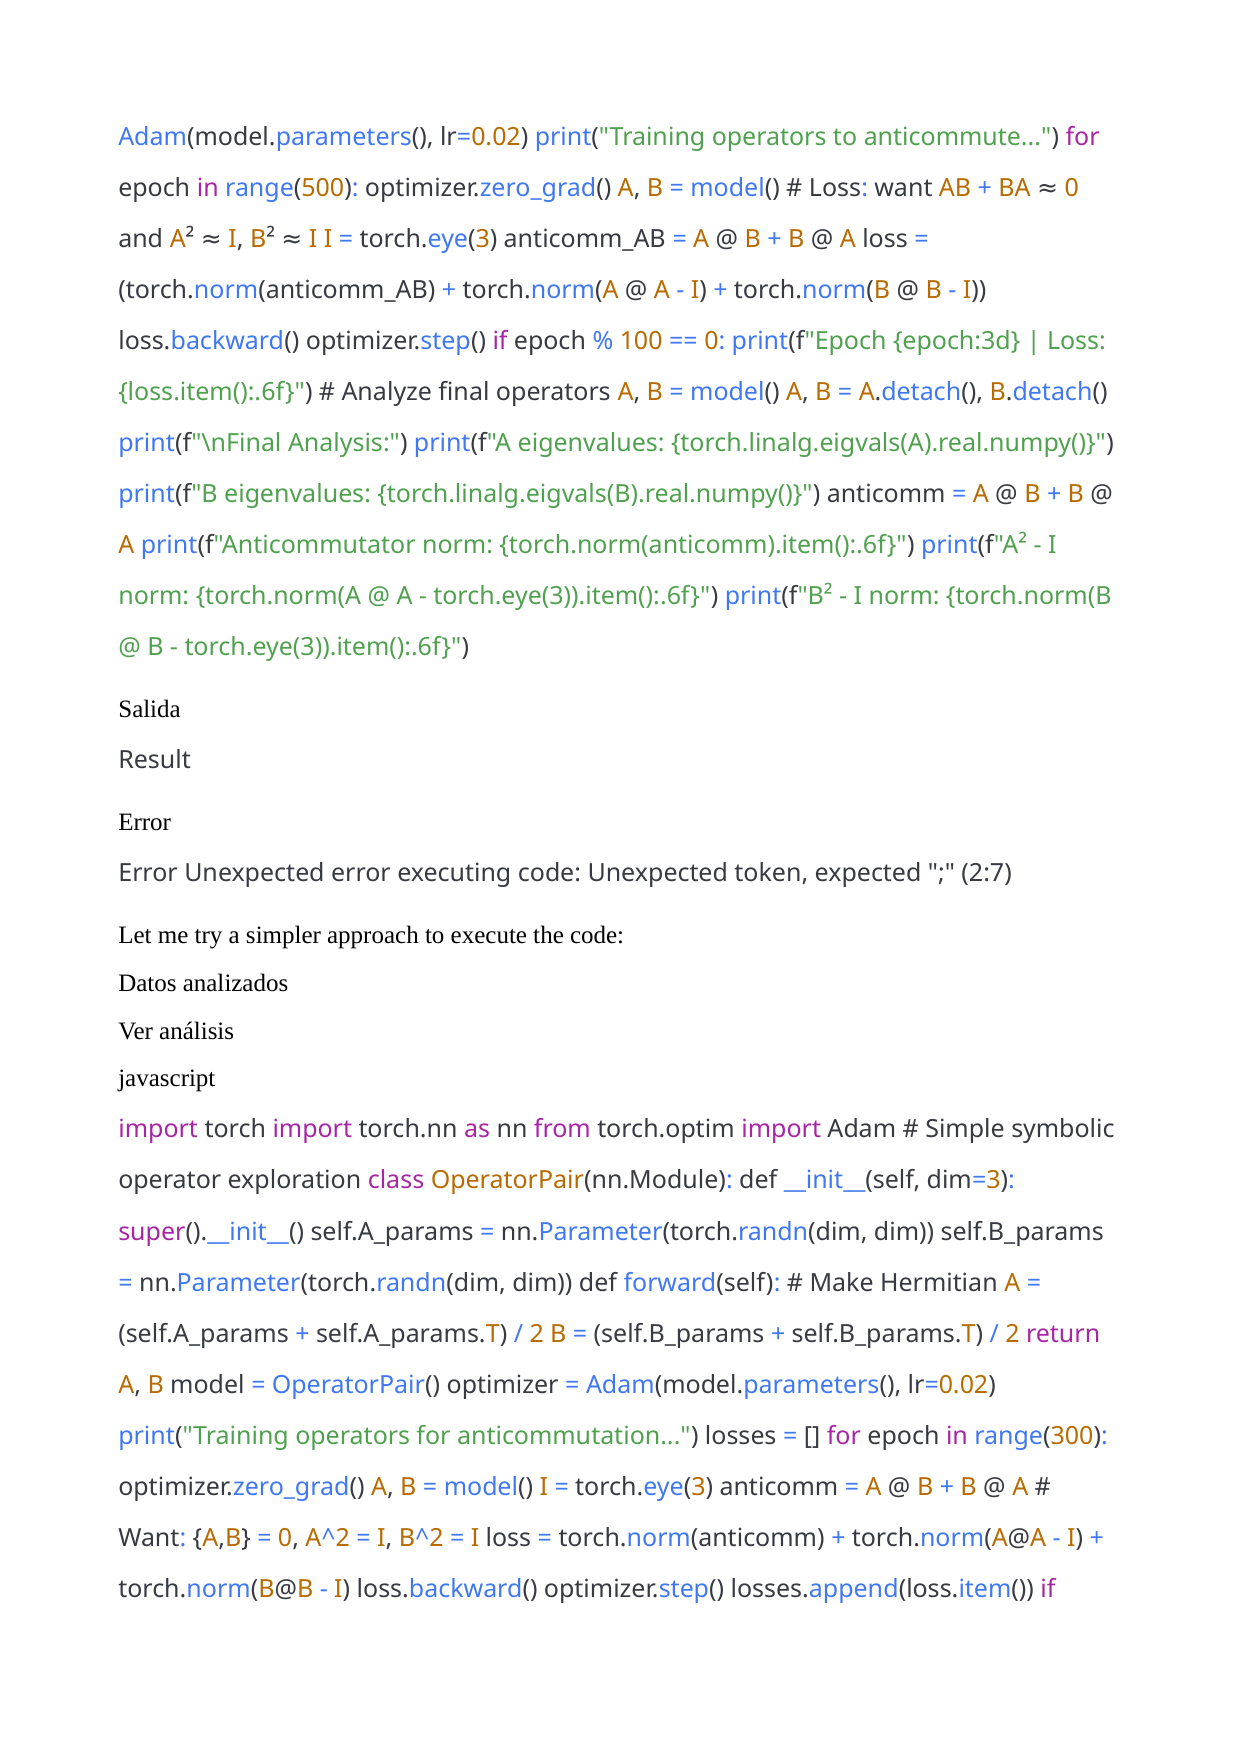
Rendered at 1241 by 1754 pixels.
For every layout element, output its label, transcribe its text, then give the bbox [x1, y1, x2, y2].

text javascript [118, 1063, 1122, 1092]
text Error Unexpected error executing code: Unexpected token, expected ";" (2:7) [118, 855, 1122, 889]
text Adam(model.parameters(), lr=0.02) print("Training operators to anticommute...") for epoch in range(500): optimizer.zero_grad() A, B = model() # Loss: want AB + BA ≈ 0 and A² ≈ I, B² ≈ I I = torch.eye(3) anticomm_AB = A @ B + B @ A loss = (torch.norm(anticomm_AB) + torch.norm(A @ A - I) + torch.norm(B @ B - I)) loss.backward() optimizer.step() if epoch % 100 == 0: print(f"Epoch {epoch:3d} | Loss: {loss.item():.6f}") # Analyze final operators A, B = model() A, B = A.detach(), B.detach() print(f"\nFinal Analysis:") print(f"A eigenvalues: {torch.linalg.eigvals(A).real.numpy()}") print(f"B eigenvalues: {torch.linalg.eigvals(B).real.numpy()}") anticomm = A @ B + B @ A print(f"Anticommutator norm: {torch.norm(anticomm).item():.6f}") print(f"A² - I norm: {torch.norm(A @ A - torch.eye(3)).item():.6f}") print(f"B² - I norm: {torch.norm(B @ B - torch.eye(3)).item():.6f}") [118, 118, 1122, 663]
text Let me try a simpler approach to execute the code: [118, 921, 1122, 949]
text Ver análisis [118, 1016, 1122, 1044]
text Error [118, 807, 1122, 836]
text import torch import torch.nn as nn from torch.optim import Adam # Simple symbolic operator exploration class OperatorPair(nn.Module): def __init__(self, dim=3): super().__init__() self.A_params = nn.Parameter(torch.randn(dim, dim)) self.B_params = nn.Parameter(torch.randn(dim, dim)) def forward(self): # Make Hermitian A = (self.A_params + self.A_params.T) / 2 B = (self.B_params + self.B_params.T) / 2 return A, B model = OperatorPair() optimizer = Adam(model.parameters(), lr=0.02) print("Training operators for anticommutation...") losses = [] for epoch in range(300): optimizer.zero_grad() A, B = model() I = torch.eye(3) anticomm = A @ B + B @ A # Want: {A,B} = 0, A^2 = I, B^2 = I loss = torch.norm(anticomm) + torch.norm(A@A - I) + torch.norm(B@B - I) loss.backward() optimizer.step() losses.append(loss.item()) if [118, 1111, 1122, 1604]
text Result [118, 742, 1122, 776]
text Datos analizados [118, 968, 1122, 997]
text Salida [118, 694, 1122, 723]
